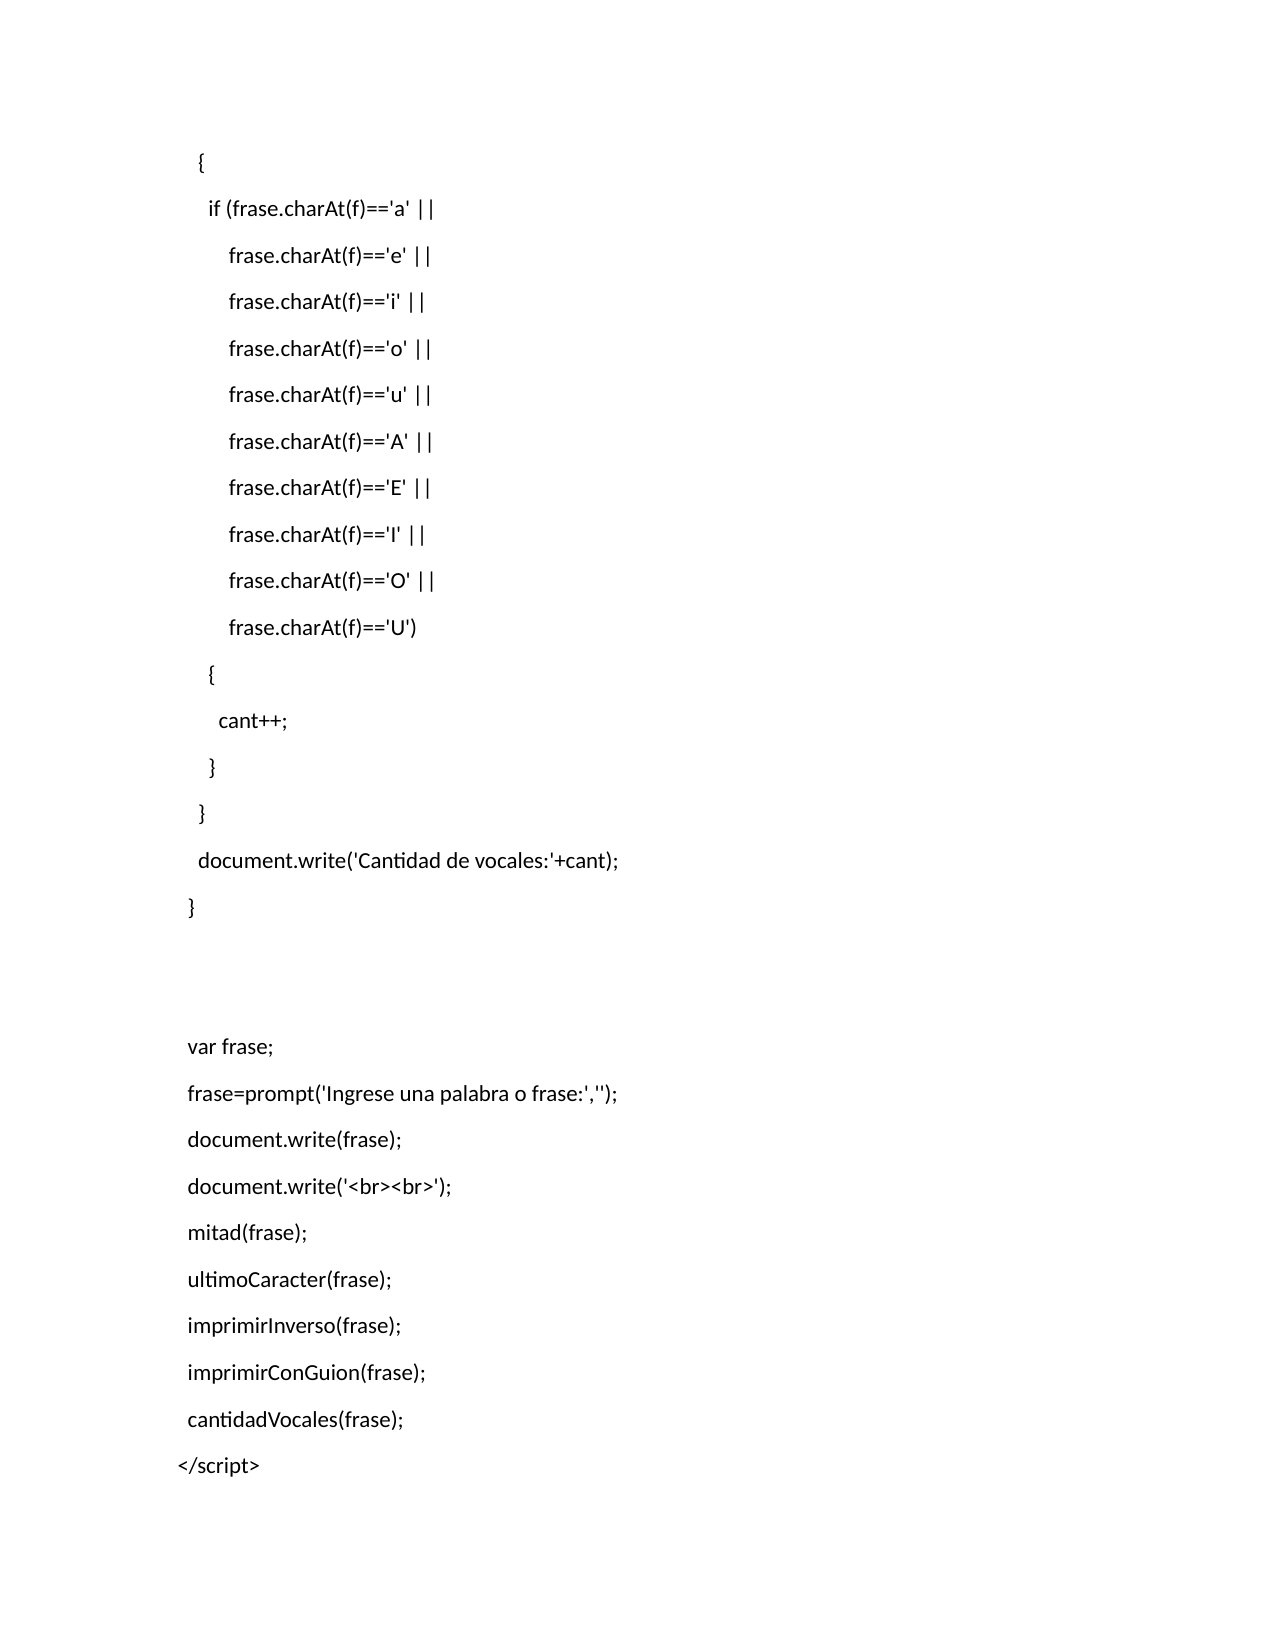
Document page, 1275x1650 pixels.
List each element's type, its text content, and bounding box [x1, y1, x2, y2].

text } [177, 753, 1098, 781]
text frase.charAt(f)=='A' || [177, 427, 1098, 455]
text imprimirConGuion(frase); [177, 1358, 1098, 1386]
text frase.charAt(f)=='u' || [177, 380, 1098, 408]
text frase.charAt(f)=='o' || [177, 334, 1098, 362]
text document.write(frase); [177, 1125, 1098, 1153]
text ultimoCaracter(frase); [177, 1265, 1098, 1293]
text frase.charAt(f)=='I' || [177, 520, 1098, 548]
text mitad(frase); [177, 1218, 1098, 1247]
text document.write('<br><br>'); [177, 1172, 1098, 1200]
text { [177, 148, 1098, 176]
text if (frase.charAt(f)=='a' || [177, 194, 1098, 222]
text frase=prompt('Ingrese una palabra o frase:',''); [177, 1079, 1098, 1107]
text frase.charAt(f)=='E' || [177, 473, 1098, 502]
text </script> [177, 1451, 1098, 1479]
text frase.charAt(f)=='e' || [177, 241, 1098, 269]
text { [177, 660, 1098, 688]
text frase.charAt(f)=='i' || [177, 287, 1098, 315]
text frase.charAt(f)=='O' || [177, 567, 1098, 595]
text document.write('Cantidad de vocales:'+cant); [177, 846, 1098, 874]
text } [177, 799, 1098, 827]
text } [177, 893, 1098, 921]
text frase.charAt(f)=='U') [177, 613, 1098, 641]
text imprimirInverso(frase); [177, 1312, 1098, 1340]
text cantidadVocales(frase); [177, 1405, 1098, 1433]
text var frase; [177, 1032, 1098, 1060]
text cant++; [177, 706, 1098, 734]
